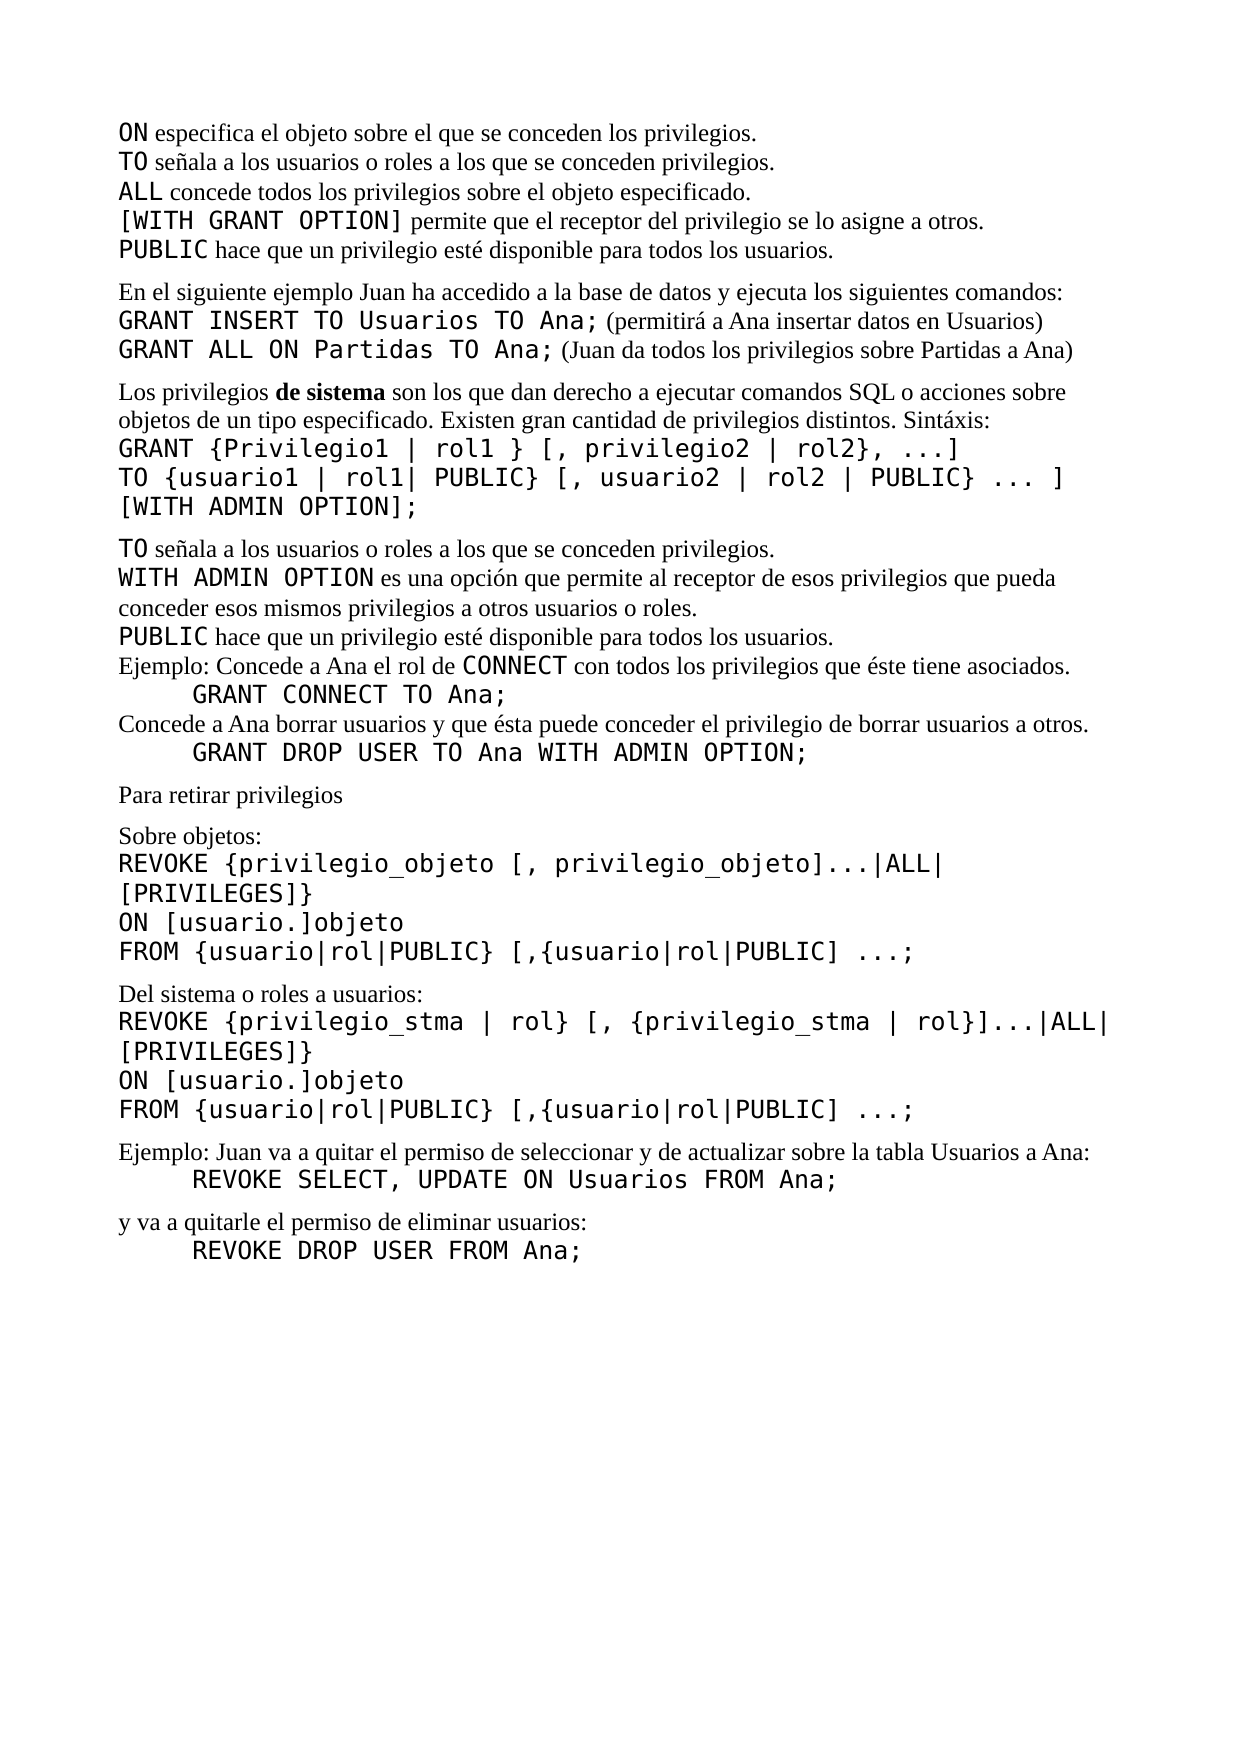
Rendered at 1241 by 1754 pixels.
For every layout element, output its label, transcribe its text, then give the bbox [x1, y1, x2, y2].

text GRANT {Privilegio1 | rol1 } [, privilegio2 | rol2}, ...] [118, 434, 1122, 463]
text ON [usuario.]objeto [118, 1066, 1122, 1095]
text GRANT CONNECT TO Ana; [192, 680, 1122, 709]
text GRANT DROP USER TO Ana WITH ADMIN OPTION; [192, 738, 1122, 767]
text WITH ADMIN OPTION es una opción que permite al receptor de esos privilegios que pueda conceder esos mismos privilegios a otros usuarios o roles. [118, 563, 1122, 622]
text ON especifica el objeto sobre el que se conceden los privilegios. [118, 118, 1122, 147]
text y va a quitarle el permiso de eliminar usuarios: [118, 1207, 1122, 1236]
text Ejemplo: Juan va a quitar el permiso de seleccionar y de actualizar sobre la tabla Usuarios a Ana: [118, 1137, 1122, 1166]
text GRANT ALL ON Partidas TO Ana; (Juan da todos los privilegios sobre Partidas a Ana) [118, 335, 1122, 364]
text FROM {usuario|rol|PUBLIC} [,{usuario|rol|PUBLIC] ...; [118, 1095, 1122, 1124]
text Concede a Ana borrar usuarios y que ésta puede conceder el privilegio de borrar usuarios a otros. [118, 709, 1122, 738]
text FROM {usuario|rol|PUBLIC} [,{usuario|rol|PUBLIC] ...; [118, 937, 1122, 966]
text ALL concede todos los privilegios sobre el objeto especificado. [118, 177, 1122, 206]
text TO señala a los usuarios o roles a los que se conceden privilegios. [118, 147, 1122, 177]
text [WITH ADMIN OPTION]; [118, 493, 1122, 522]
text Del sistema o roles a usuarios: [118, 979, 1122, 1008]
text REVOKE SELECT, UPDATE ON Usuarios FROM Ana; [192, 1166, 1122, 1195]
text REVOKE {privilegio_stma | rol} [, {privilegio_stma | rol}]...|ALL|[PRIVILEGES]} [118, 1008, 1122, 1066]
text REVOKE {privilegio_objeto [, privilegio_objeto]...|ALL|[PRIVILEGES]} [118, 850, 1122, 908]
text En el siguiente ejemplo Juan ha accedido a la base de datos y ejecuta los siguientes comandos: GRANT INSERT TO Usuarios TO Ana; (permitirá a Ana insertar datos en Usuarios) [118, 277, 1122, 335]
text Sobre objetos: [118, 821, 1122, 850]
text Los privilegios de sistema son los que dan derecho a ejecutar comandos SQL o acciones sobre objetos de un tipo especificado. Existen gran cantidad de privilegios distintos. Sintáxis: [118, 377, 1122, 434]
text TO {usuario1 | rol1| PUBLIC} [, usuario2 | rol2 | PUBLIC} ... ] [118, 463, 1122, 493]
text Ejemplo: Concede a Ana el rol de CONNECT con todos los privilegios que éste tiene asociados. [118, 651, 1122, 680]
text TO señala a los usuarios o roles a los que se conceden privilegios. [118, 534, 1122, 563]
text Para retirar privilegios [118, 780, 1122, 808]
text REVOKE DROP USER FROM Ana; [192, 1236, 1122, 1265]
text PUBLIC hace que un privilegio esté disponible para todos los usuarios. [118, 235, 1122, 264]
text PUBLIC hace que un privilegio esté disponible para todos los usuarios. [118, 622, 1122, 651]
text [WITH GRANT OPTION] permite que el receptor del privilegio se lo asigne a otros. [118, 206, 1122, 235]
text ON [usuario.]objeto [118, 908, 1122, 937]
